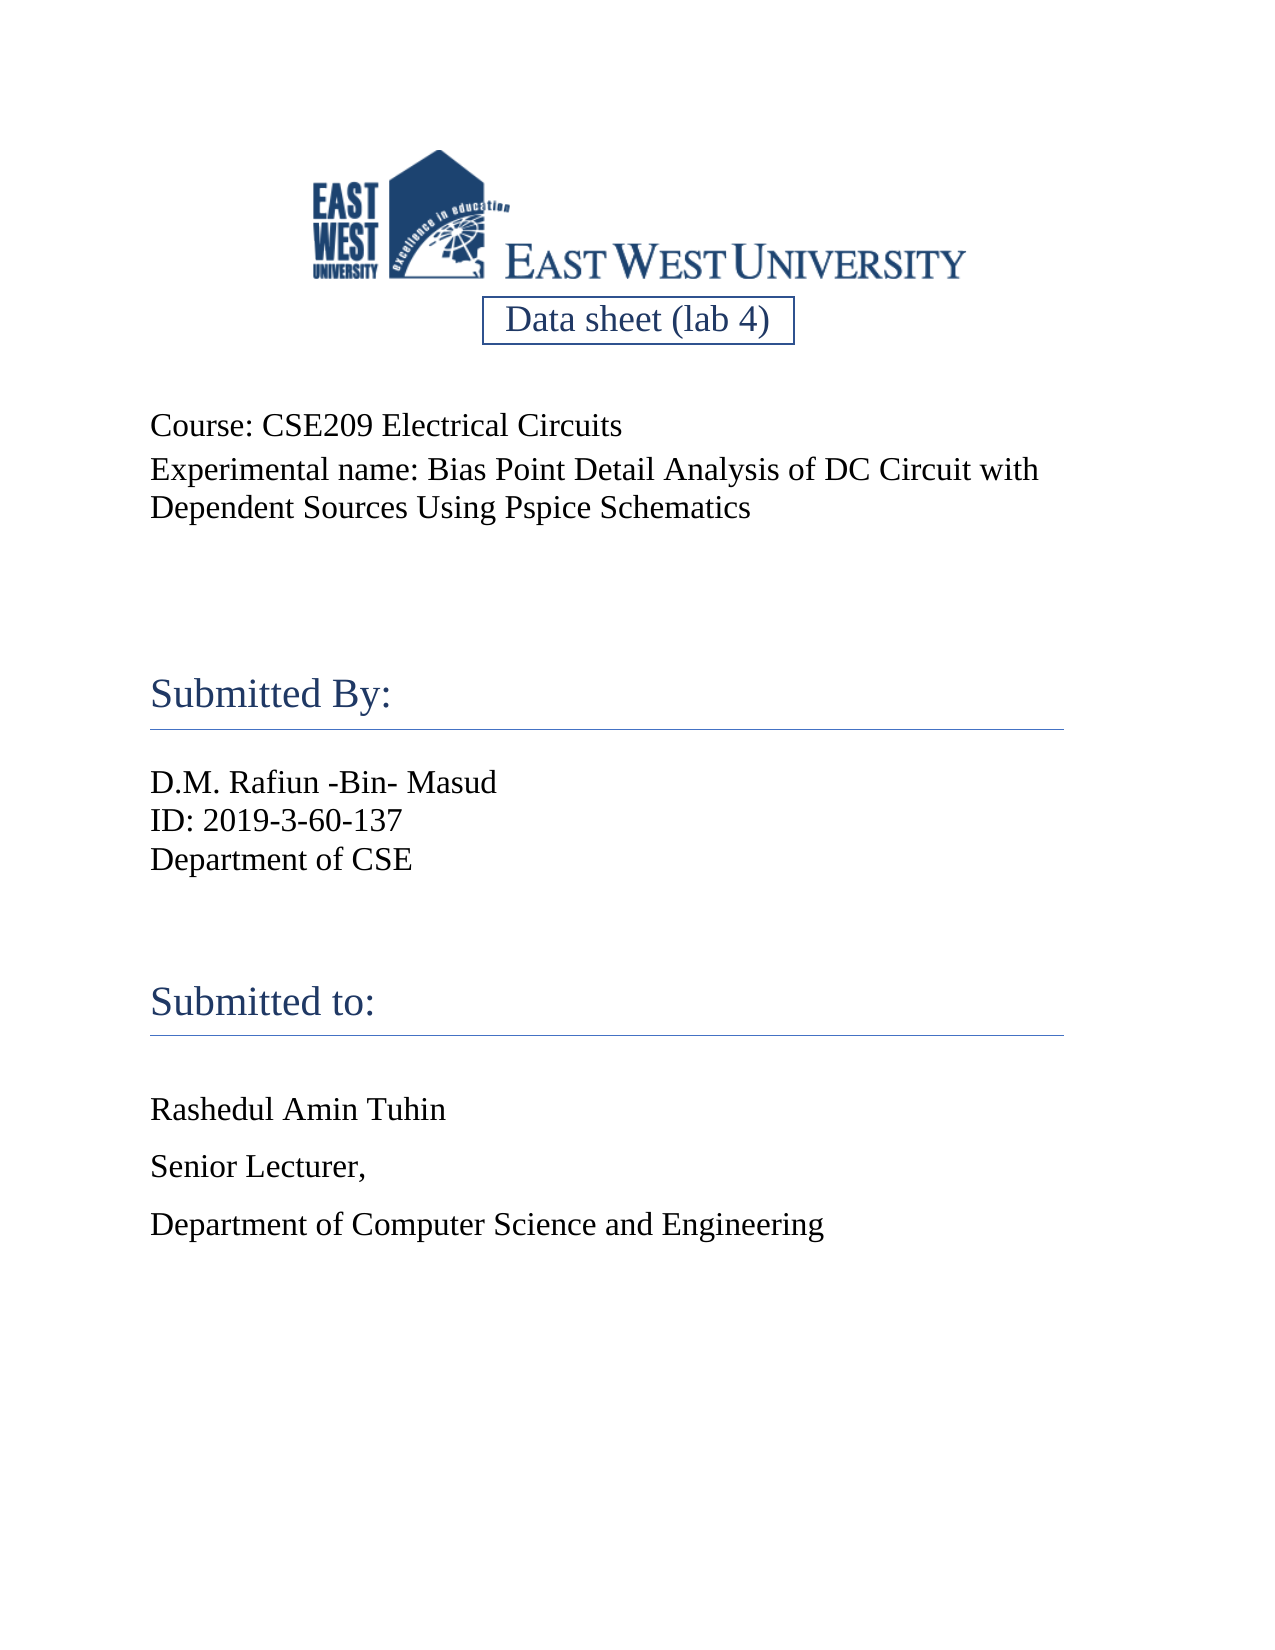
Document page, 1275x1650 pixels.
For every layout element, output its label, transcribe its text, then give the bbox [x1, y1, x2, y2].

text ID: 2019-3-60-137 [150, 801, 1125, 839]
text [795, 296, 1125, 339]
text Course: CSE209 Electrical Circuits [150, 405, 1125, 443]
text Submitted to: [150, 977, 1125, 1024]
text Submitted By: [150, 669, 1125, 717]
text Department of CSE [150, 839, 1125, 877]
text Experimental name: Bias Point Detail Analysis of DC Circuit with Dependent Sources Using Pspice Schematics [150, 449, 1125, 526]
text D.M. Rafiun -Bin- Masud [150, 762, 1125, 801]
text Senior Lecturer, [150, 1147, 1125, 1185]
text Department of Computer Science and Engineering [150, 1204, 1125, 1242]
text Rashedul Amin Tuhin [150, 1089, 1125, 1127]
text Data sheet (lab 4) [484, 298, 793, 339]
text [150, 296, 482, 339]
